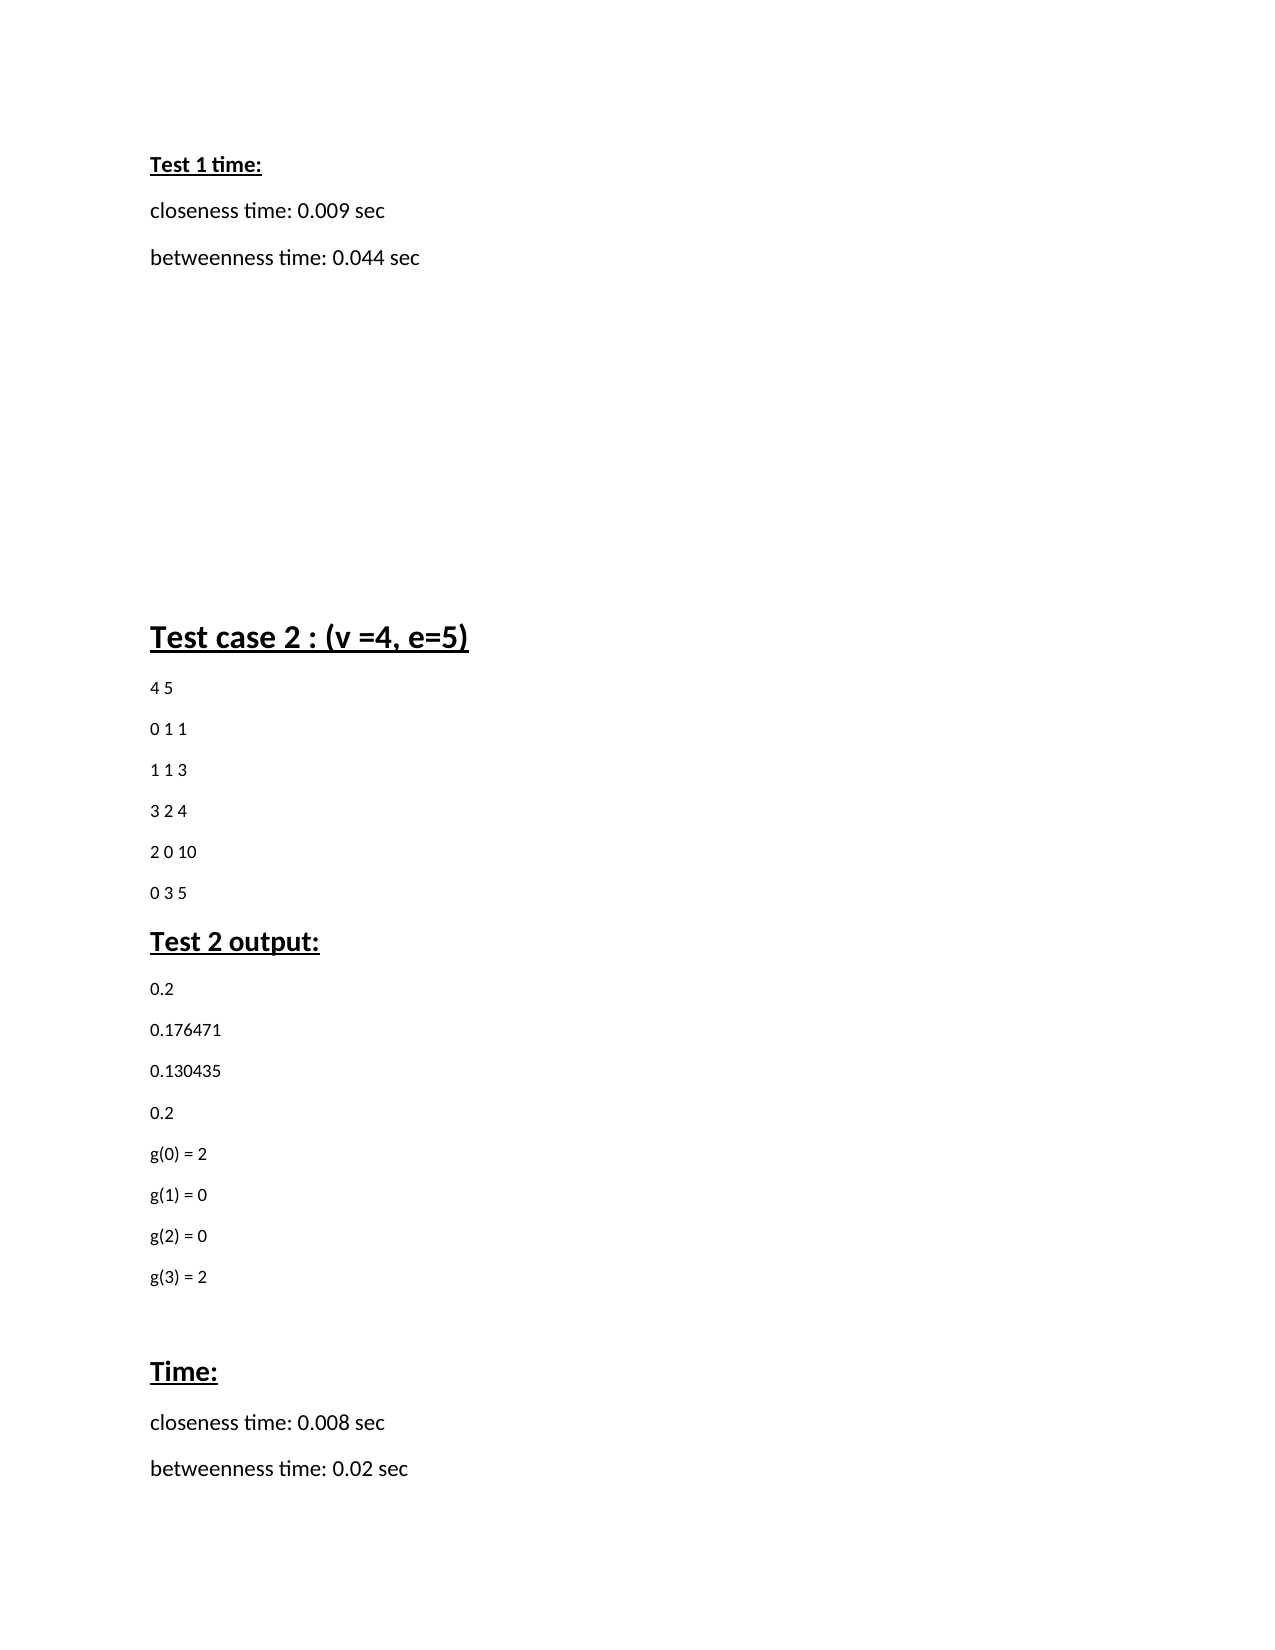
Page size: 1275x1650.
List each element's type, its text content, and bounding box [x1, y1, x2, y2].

text Test case 2 : (v =4, e=5) [150, 616, 1125, 656]
text 1 1 3 [150, 758, 1125, 781]
text Time: [150, 1353, 1125, 1389]
text g(1) = 0 [150, 1183, 1125, 1206]
text Test 1 time: [150, 150, 1125, 178]
text 0.130435 [150, 1060, 1125, 1083]
text g(0) = 2 [150, 1142, 1125, 1165]
text g(3) = 2 [150, 1265, 1125, 1288]
text closeness time: 0.009 sec [150, 197, 1125, 224]
text 2 0 10 [150, 840, 1125, 863]
text 0.176471 [150, 1018, 1125, 1041]
text 0 1 1 [150, 717, 1125, 740]
text 3 2 4 [150, 799, 1125, 822]
text 0 3 5 [150, 882, 1125, 904]
text closeness time: 0.008 sec [150, 1408, 1125, 1436]
text g(2) = 0 [150, 1224, 1125, 1247]
text betweenness time: 0.02 sec [150, 1454, 1125, 1482]
text 4 5 [150, 676, 1125, 699]
text Test 2 output: [150, 923, 1125, 958]
text betweenness time: 0.044 sec [150, 243, 1125, 271]
text 0.2 [150, 1101, 1125, 1124]
text 0.2 [150, 977, 1125, 1000]
